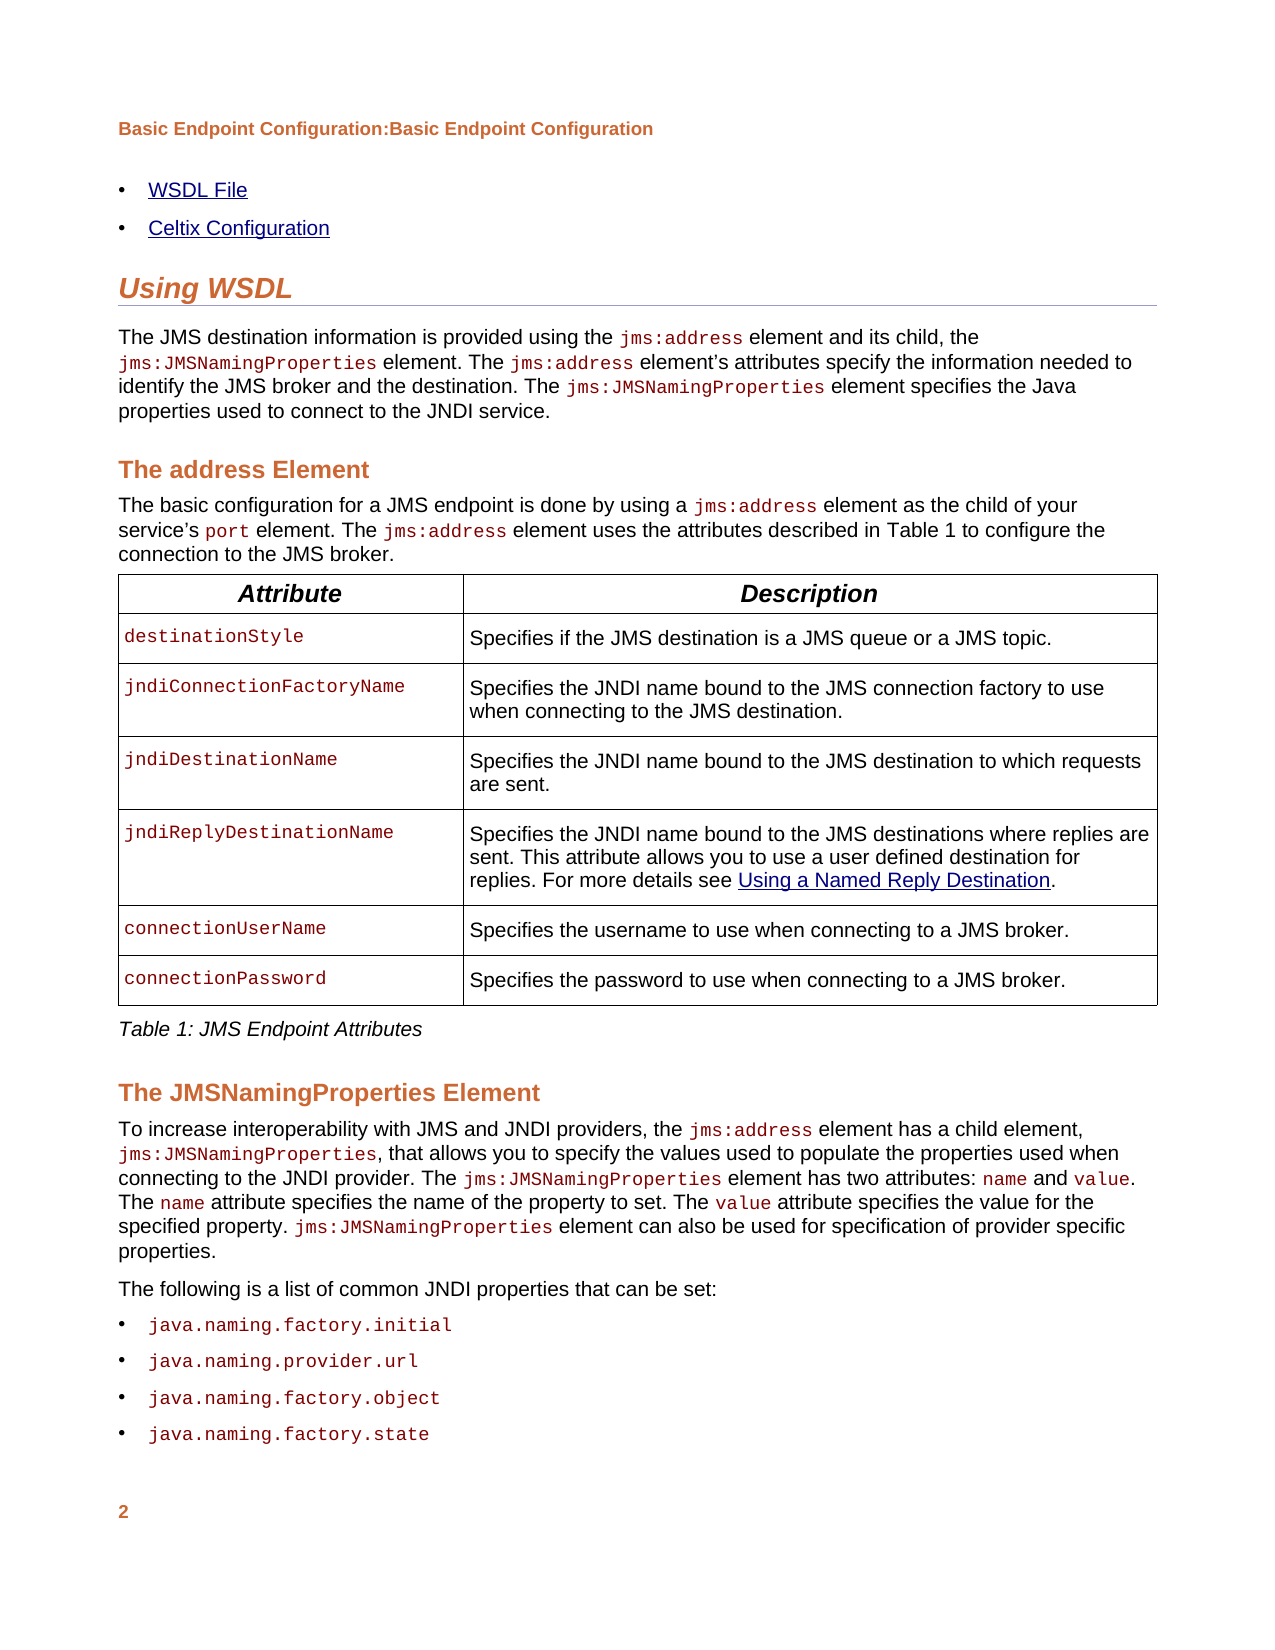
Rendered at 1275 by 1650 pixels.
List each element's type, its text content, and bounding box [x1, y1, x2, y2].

text The JMSNamingProperties Element [118, 1079, 1157, 1107]
table_cell jndiReplyDestinationName [119, 810, 463, 905]
text Table 1: JMS Endpoint Attributes [118, 1017, 1157, 1041]
table_cell Specifies the JNDI name bound to the JMS destinations where replies are sent. This attribute allows you to use a user defined destination for replies. For more details see Using a Named Reply Destination. [464, 810, 1157, 905]
list java.naming.provider.url [118, 1352, 1157, 1373]
table_cell connectionPassword [119, 956, 463, 1005]
list java.naming.factory.initial [118, 1316, 1157, 1337]
table_cell jndiDestinationName [119, 737, 463, 809]
subtitle Using WSDL [118, 272, 1157, 305]
table_cell Specifies if the JMS destination is a JMS queue or a JMS topic. [464, 614, 1157, 663]
text The basic configuration for a JMS endpoint is done by using a jms:address element as the child of your service’s port element. The jms:address element uses the attributes described in Table 1 to configure the connection to the JMS broker. [118, 494, 1157, 566]
list java.naming.factory.object [118, 1388, 1157, 1410]
table_header Attribute [119, 575, 463, 613]
list java.naming.factory.state [118, 1425, 1157, 1446]
table_cell jndiConnectionFactoryName [119, 664, 463, 736]
list Celtix Configuration [118, 216, 1157, 240]
text The address Element [118, 456, 1157, 483]
table_cell connectionUserName [119, 906, 463, 955]
table_cell Specifies the JNDI name bound to the JMS destination to which requests are sent. [464, 737, 1157, 809]
table_cell Specifies the JNDI name bound to the JMS connection factory to use when connecting to the JMS destination. [464, 664, 1157, 736]
list WSDL File [118, 178, 1157, 201]
table_header Description [464, 575, 1157, 613]
table_cell Specifies the password to use when connecting to a JMS broker. [464, 956, 1157, 1005]
text The following is a list of common JNDI properties that can be set: [118, 1278, 1157, 1301]
table_cell Specifies the username to use when connecting to a JMS broker. [464, 906, 1157, 955]
text To increase interoperability with JMS and JNDI providers, the jms:address element has a child element, jms:JMSNamingProperties, that allows you to specify the values used to populate the properties used when connecting to the JNDI provider. The jms:JMSNamingProperties element has two attributes: name and value. The name attribute specifies the name of the property to set. The value attribute specifies the value for the specified property. jms:JMSNamingProperties element can also be used for specification of provider specific properties. [118, 1117, 1157, 1263]
table_cell destinationStyle [119, 614, 463, 663]
text The JMS destination information is provided using the jms:address element and its child, the jms:JMSNamingProperties element. The jms:address element’s attributes specify the information needed to identify the JMS broker and the destination. The jms:JMSNamingProperties element specifies the Java properties used to connect to the JNDI service. [118, 326, 1157, 423]
